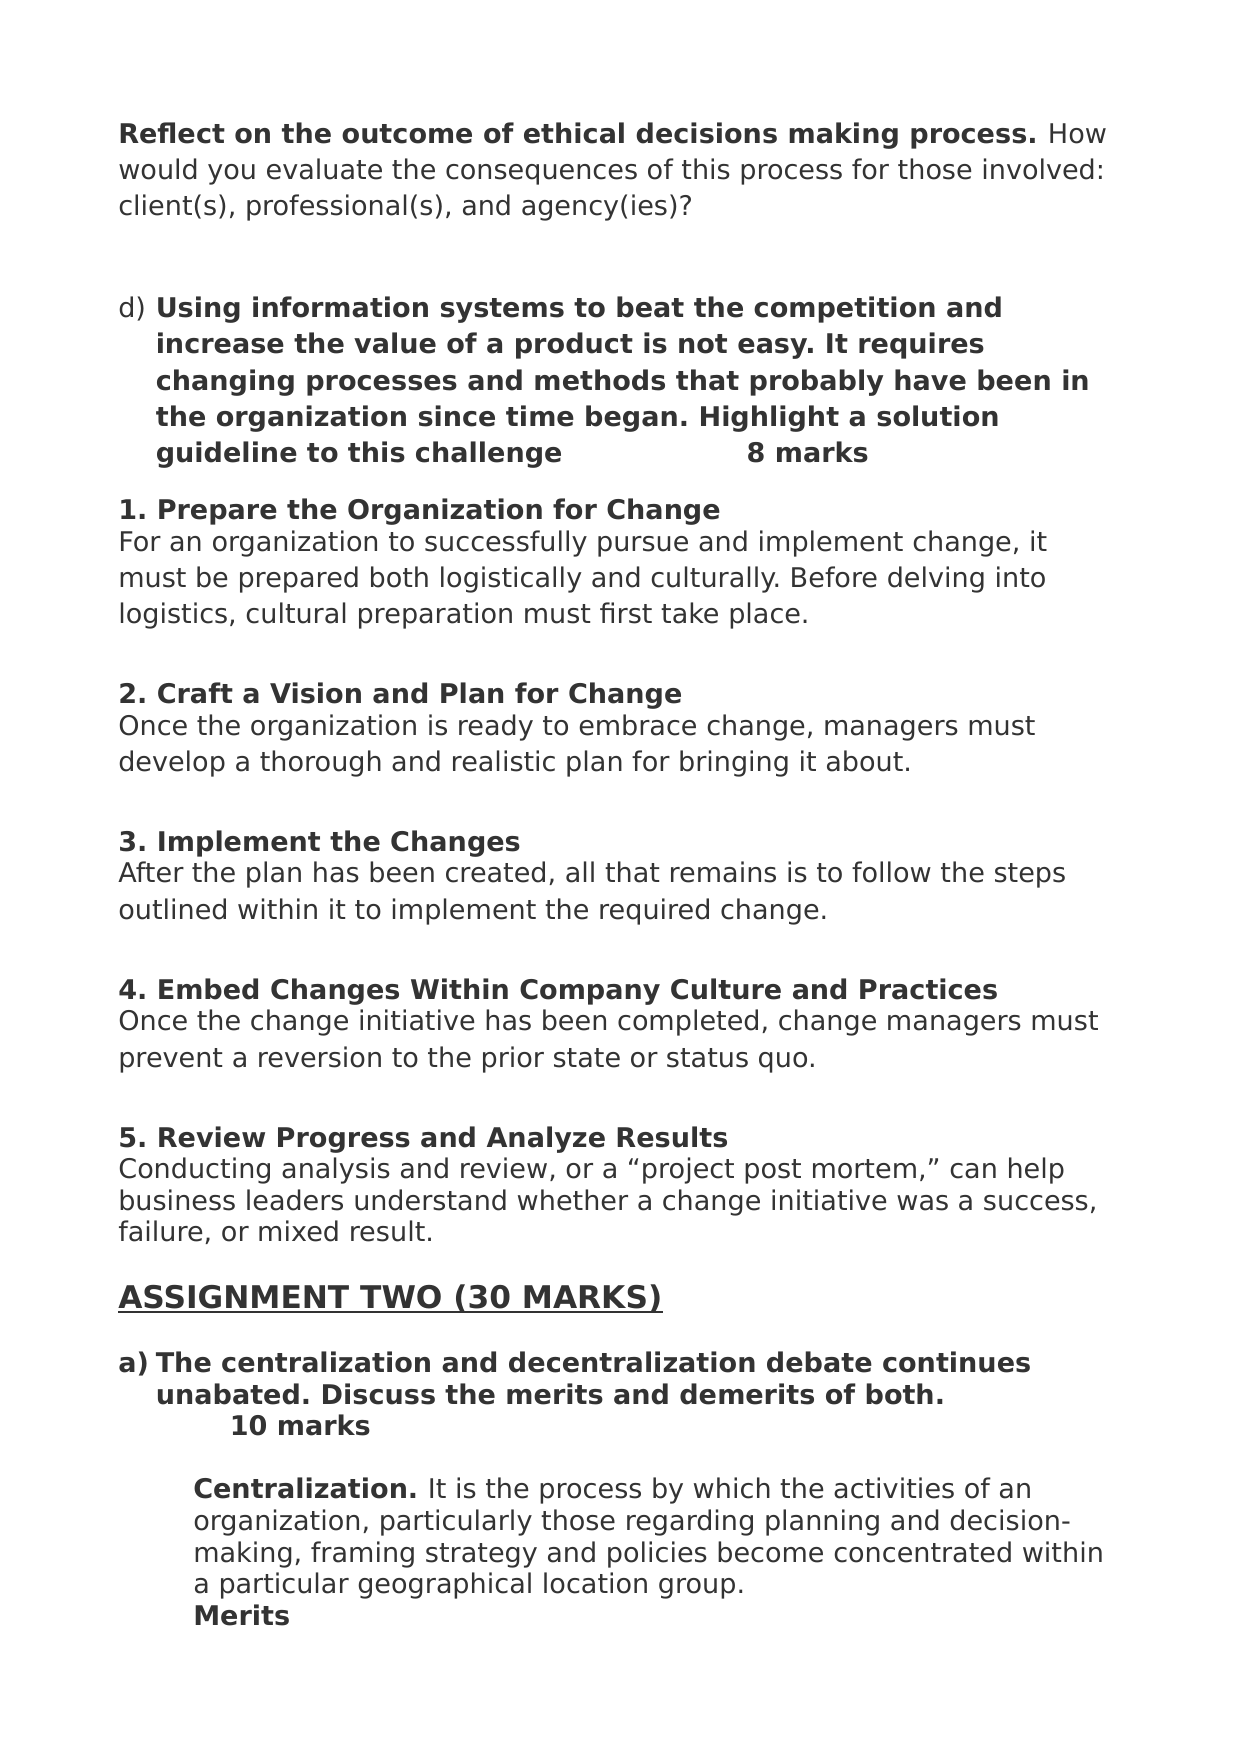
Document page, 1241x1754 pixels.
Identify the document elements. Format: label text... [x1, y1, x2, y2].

subtitle 2. Craft a Vision and Plan for Change [118, 678, 1122, 710]
list Merits [193, 1600, 1122, 1632]
list Using information systems to beat the competition and increase the value of a product is not easy. It requires changing processes and methods that probably have been in the organization since time began. Highlight a solution guideline to this challenge 8 marks [118, 292, 1122, 469]
subtitle 5. Review Progress and Analyze Results [118, 1122, 1122, 1153]
text For an organization to successfully pursue and implement change, it must be prepared both logistically and culturally. Before delving into logistics, cultural preparation must first take place. [118, 526, 1122, 630]
text Once the organization is ready to embrace change, managers must develop a thorough and realistic plan for bringing it about. [118, 710, 1122, 778]
subtitle 1. Prepare the Organization for Change [118, 494, 1122, 526]
subtitle 3. Implement the Changes [118, 826, 1122, 858]
text ASSIGNMENT TWO (30 MARKS) [118, 1280, 1122, 1316]
text Once the change initiative has been completed, change managers must prevent a reversion to the prior state or status quo. [118, 1006, 1122, 1073]
list The centralization and decentralization debate continues unabated. Discuss the merits and demerits of both. 10 marks [118, 1348, 1122, 1442]
text Reflect on the outcome of ethical decisions making process. How would you evaluate the consequences of this process for those involved: client(s), professional(s), and agency(ies)? [118, 118, 1122, 222]
text After the plan has been created, all that remains is to follow the steps outlined within it to implement the required change. [118, 858, 1122, 926]
list Centralization. It is the process by which the activities of an organization, particularly those regarding planning and decision-making, framing strategy and policies become concentrated within a particular geographical location group. [193, 1474, 1122, 1600]
list Conducting analysis and review, or a “project post mortem,” can help business leaders understand whether a change initiative was a success, failure, or mixed result. [118, 1153, 1122, 1248]
subtitle 4. Embed Changes Within Company Culture and Practices [118, 974, 1122, 1006]
